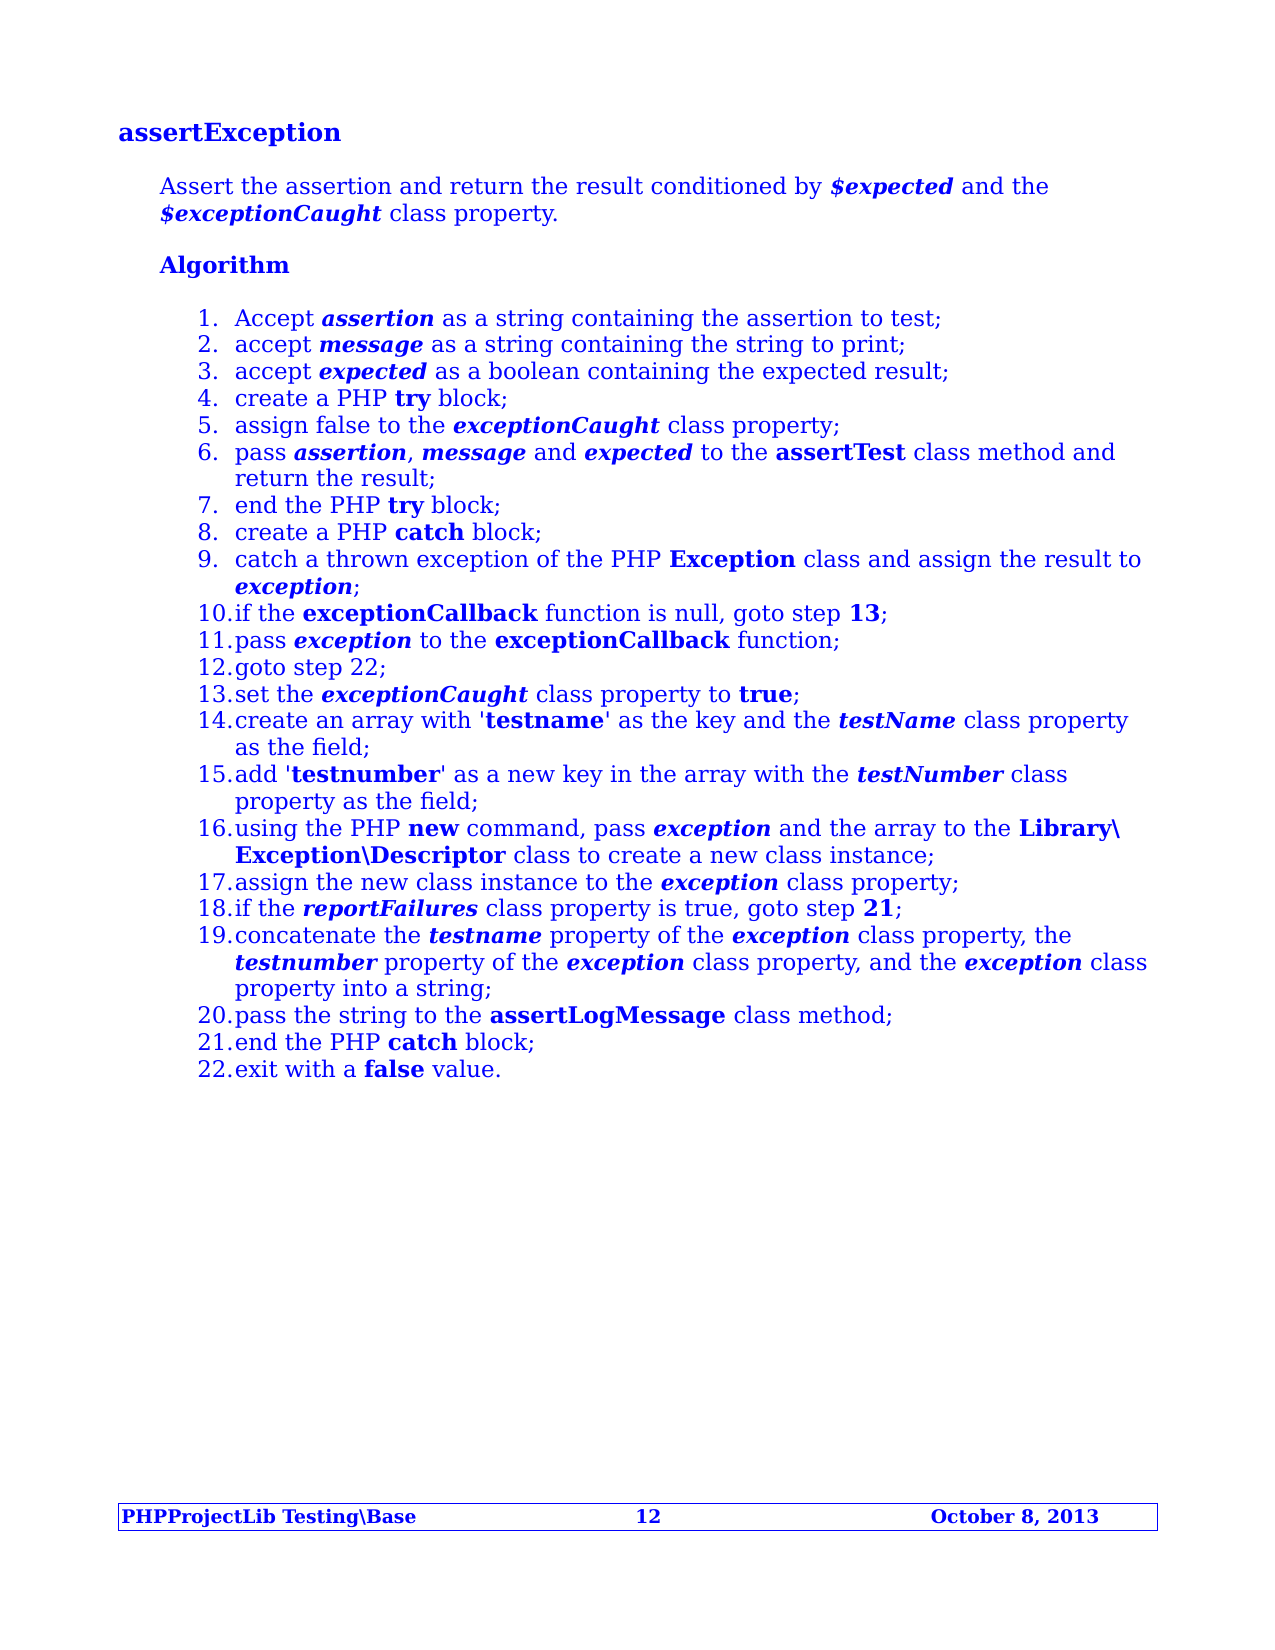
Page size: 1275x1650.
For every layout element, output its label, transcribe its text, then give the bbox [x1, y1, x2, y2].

list accept expected as a boolean containing the expected result; [197, 358, 1157, 385]
list set the exceptionCaught class property to true; [197, 680, 1157, 707]
list Accept assertion as a string containing the assertion to test; [197, 305, 1157, 332]
list end the PHP try block; [197, 492, 1157, 519]
list concatenate the testname property of the exception class property, the testnumber property of the exception class property, and the exception class property into a string; [197, 922, 1157, 1002]
list pass assertion, message and expected to the assertTest class method and return the result; [197, 438, 1157, 492]
list create an array with 'testname' as the key and the testName class property as the field; [197, 707, 1157, 761]
list add 'testnumber' as a new key in the array with the testNumber class property as the field; [197, 761, 1157, 815]
title assertException [118, 118, 1157, 147]
list using the PHP new command, pass exception and the array to the Library\Exception\Descriptor class to create a new class instance; [197, 815, 1157, 869]
list assign false to the exceptionCaught class property; [197, 412, 1157, 438]
list end the PHP catch block; [197, 1029, 1157, 1056]
text Assert the assertion and return the result conditioned by $expected and the $exceptionCaught class property. [159, 173, 1157, 227]
list create a PHP catch block; [197, 519, 1157, 546]
list goto step 22; [197, 654, 1157, 680]
list if the reportFailures class property is true, goto step 21; [197, 895, 1157, 922]
list accept message as a string containing the string to print; [197, 332, 1157, 358]
text Algorithm [159, 252, 1157, 279]
list pass exception to the exceptionCallback function; [197, 627, 1157, 654]
list if the exceptionCallback function is null, goto step 13; [197, 600, 1157, 627]
list exit with a false value. [197, 1056, 1157, 1083]
list catch a thrown exception of the PHP Exception class and assign the result to exception; [197, 546, 1157, 600]
list create a PHP try block; [197, 385, 1157, 412]
list pass the string to the assertLogMessage class method; [197, 1002, 1157, 1029]
list assign the new class instance to the exception class property; [197, 869, 1157, 895]
